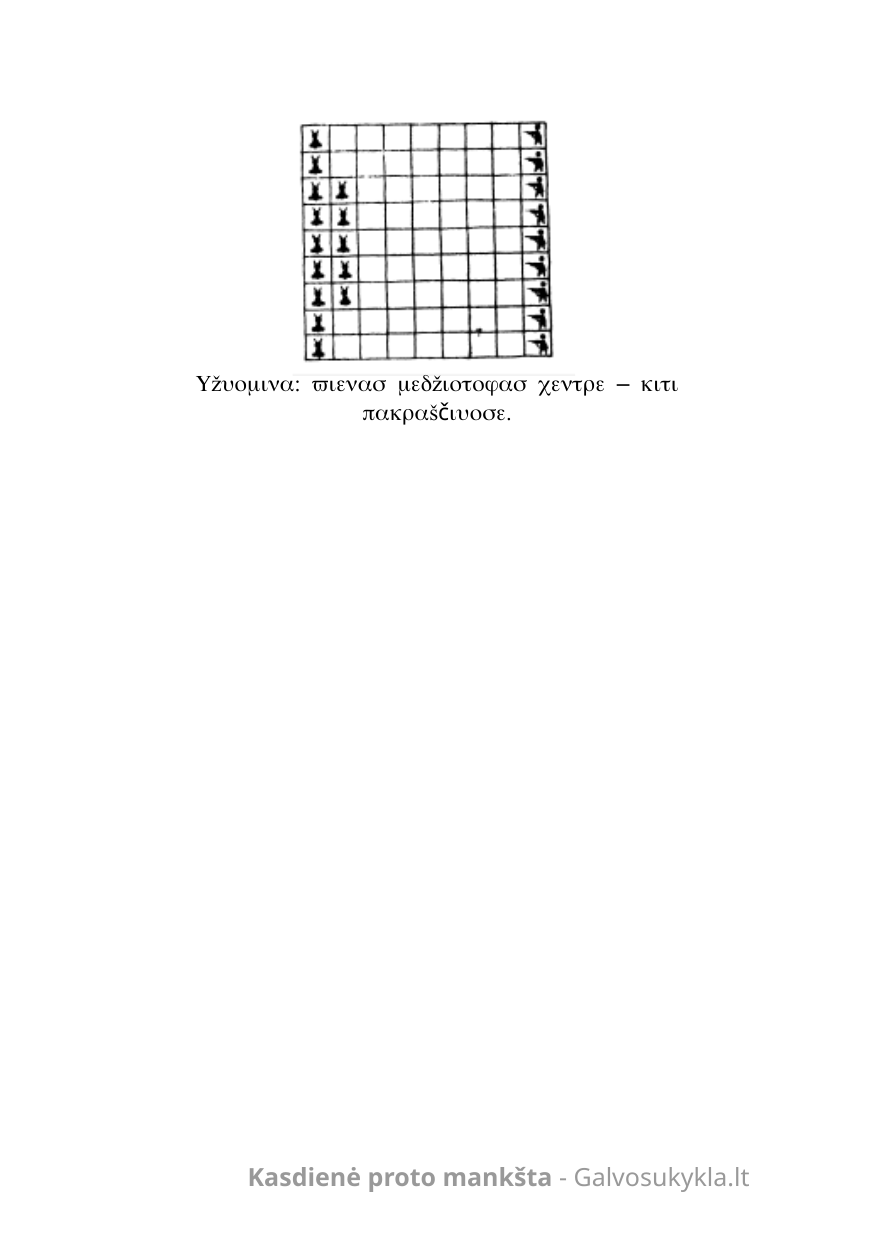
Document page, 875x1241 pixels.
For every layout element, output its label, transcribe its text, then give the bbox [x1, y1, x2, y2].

picture [292, 118, 575, 376]
text Užuomina: vienas medžiotojas centre – kiti pakraščiuose. [118, 375, 756, 427]
